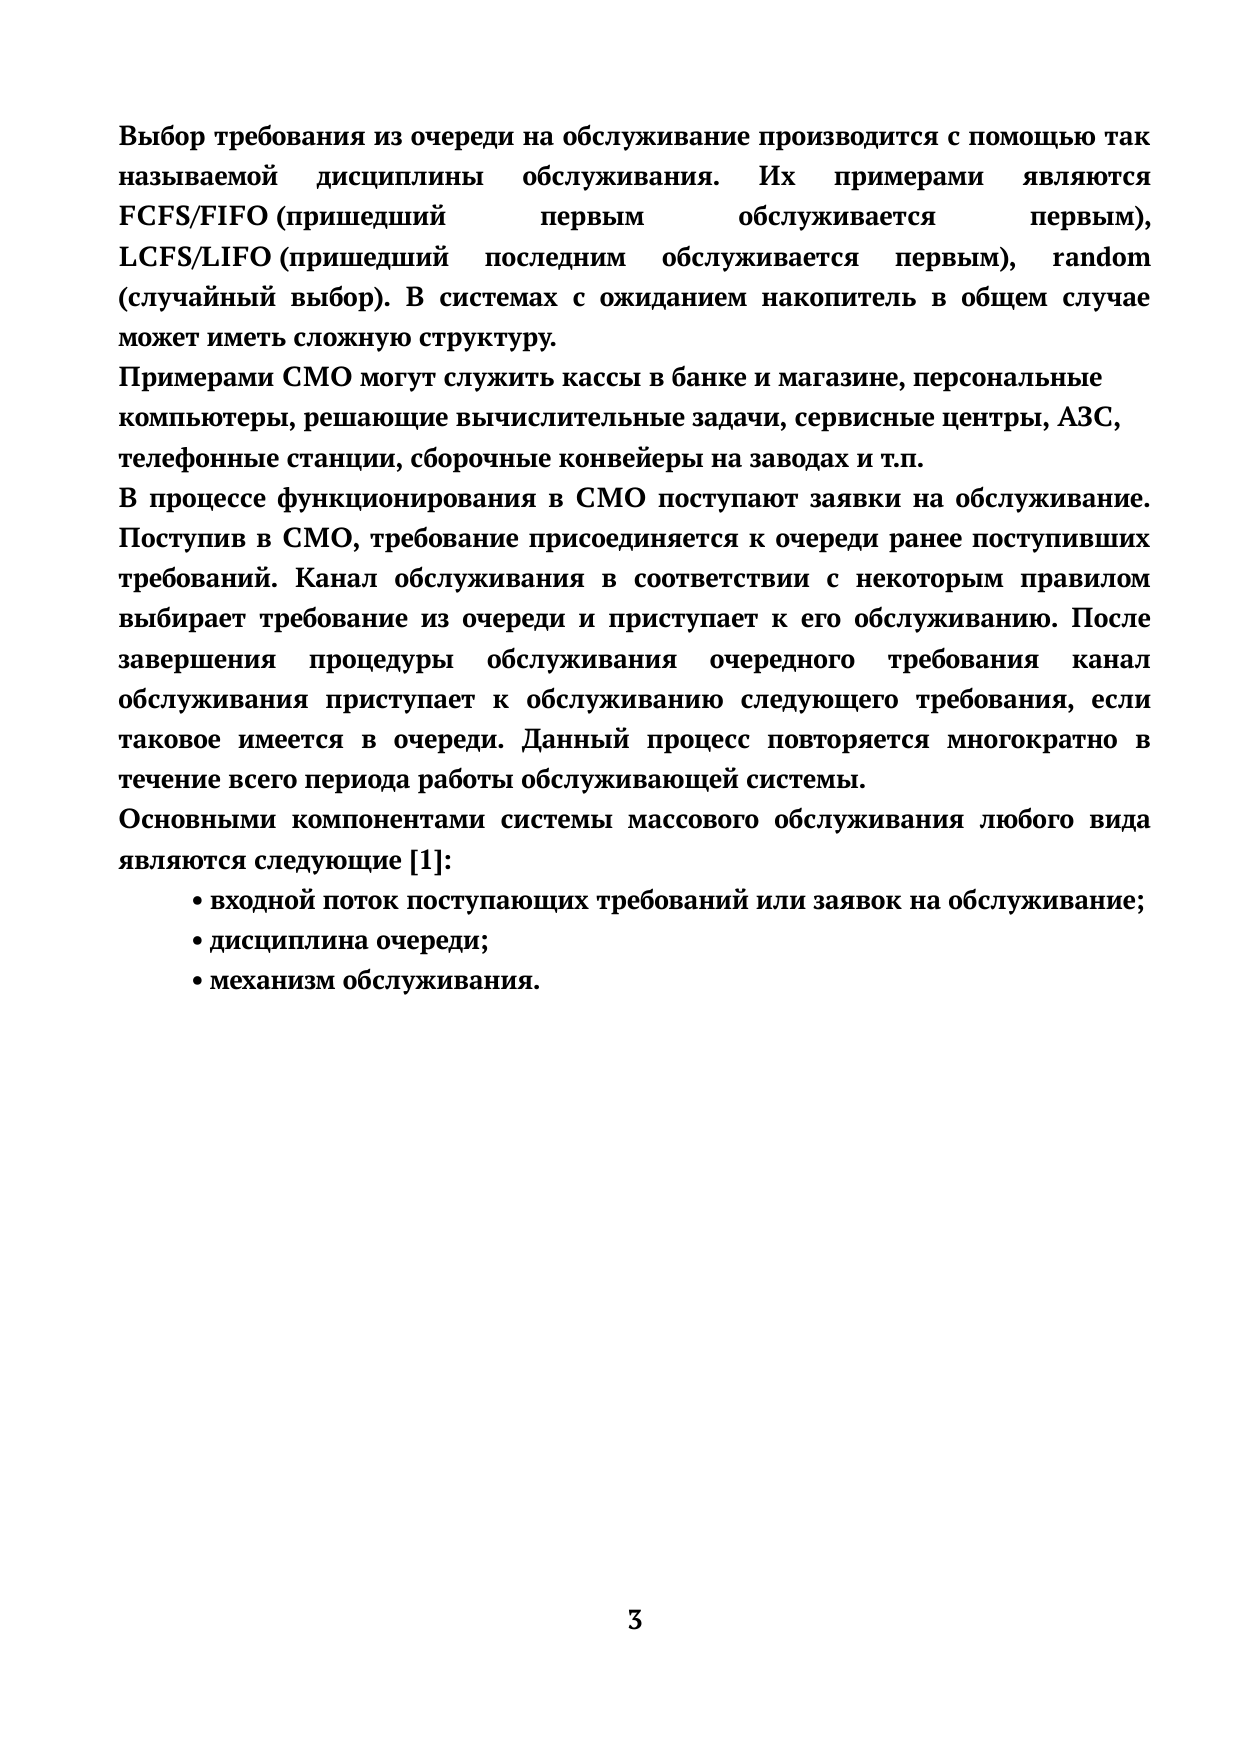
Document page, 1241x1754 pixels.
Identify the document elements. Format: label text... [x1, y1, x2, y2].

list • механизм обслуживания. [118, 962, 1152, 996]
text Основными компонентами системы массового обслуживания любого вида являются следующие [1]: [118, 802, 1152, 875]
text Выбор требования из очереди на обслуживание производится с помощью так называемой дисциплины обслуживания. Их примерами являются FCFS/FIFO (пришедший первым обслуживается первым), LCFS/LIFO (пришедший последним обслуживается первым), random (случайный выбор). В системах с ожиданием накопитель в общем случае может иметь сложную структуру. [118, 118, 1152, 353]
text В процессе функционирования в СМО поступают заявки на обслуживание. Поступив в СМО, требование присоединяется к очереди ранее поступивших требований. Канал обслуживания в соответствии с некоторым правилом выбирает требование из очереди и приступает к его обслуживанию. После завершения процедуры обслуживания очередного требования канал обслуживания приступает к обслуживанию следующего требования, если таковое имеется в очереди. Данный процесс повторяется многократно в течение всего периода работы обслуживающей системы. [118, 480, 1152, 795]
list • дисциплина очереди; [118, 922, 1152, 956]
list • входной поток поступающих требований или заявок на обслуживание; [118, 882, 1152, 916]
text Примерами СМО могут служить кассы в банке и магазине, персональные компьютеры, решающие вычислительные задачи, сервисные центры, АЗС, телефонные станции, сборочные конвейеры на заводах и т.п. [118, 359, 1152, 473]
